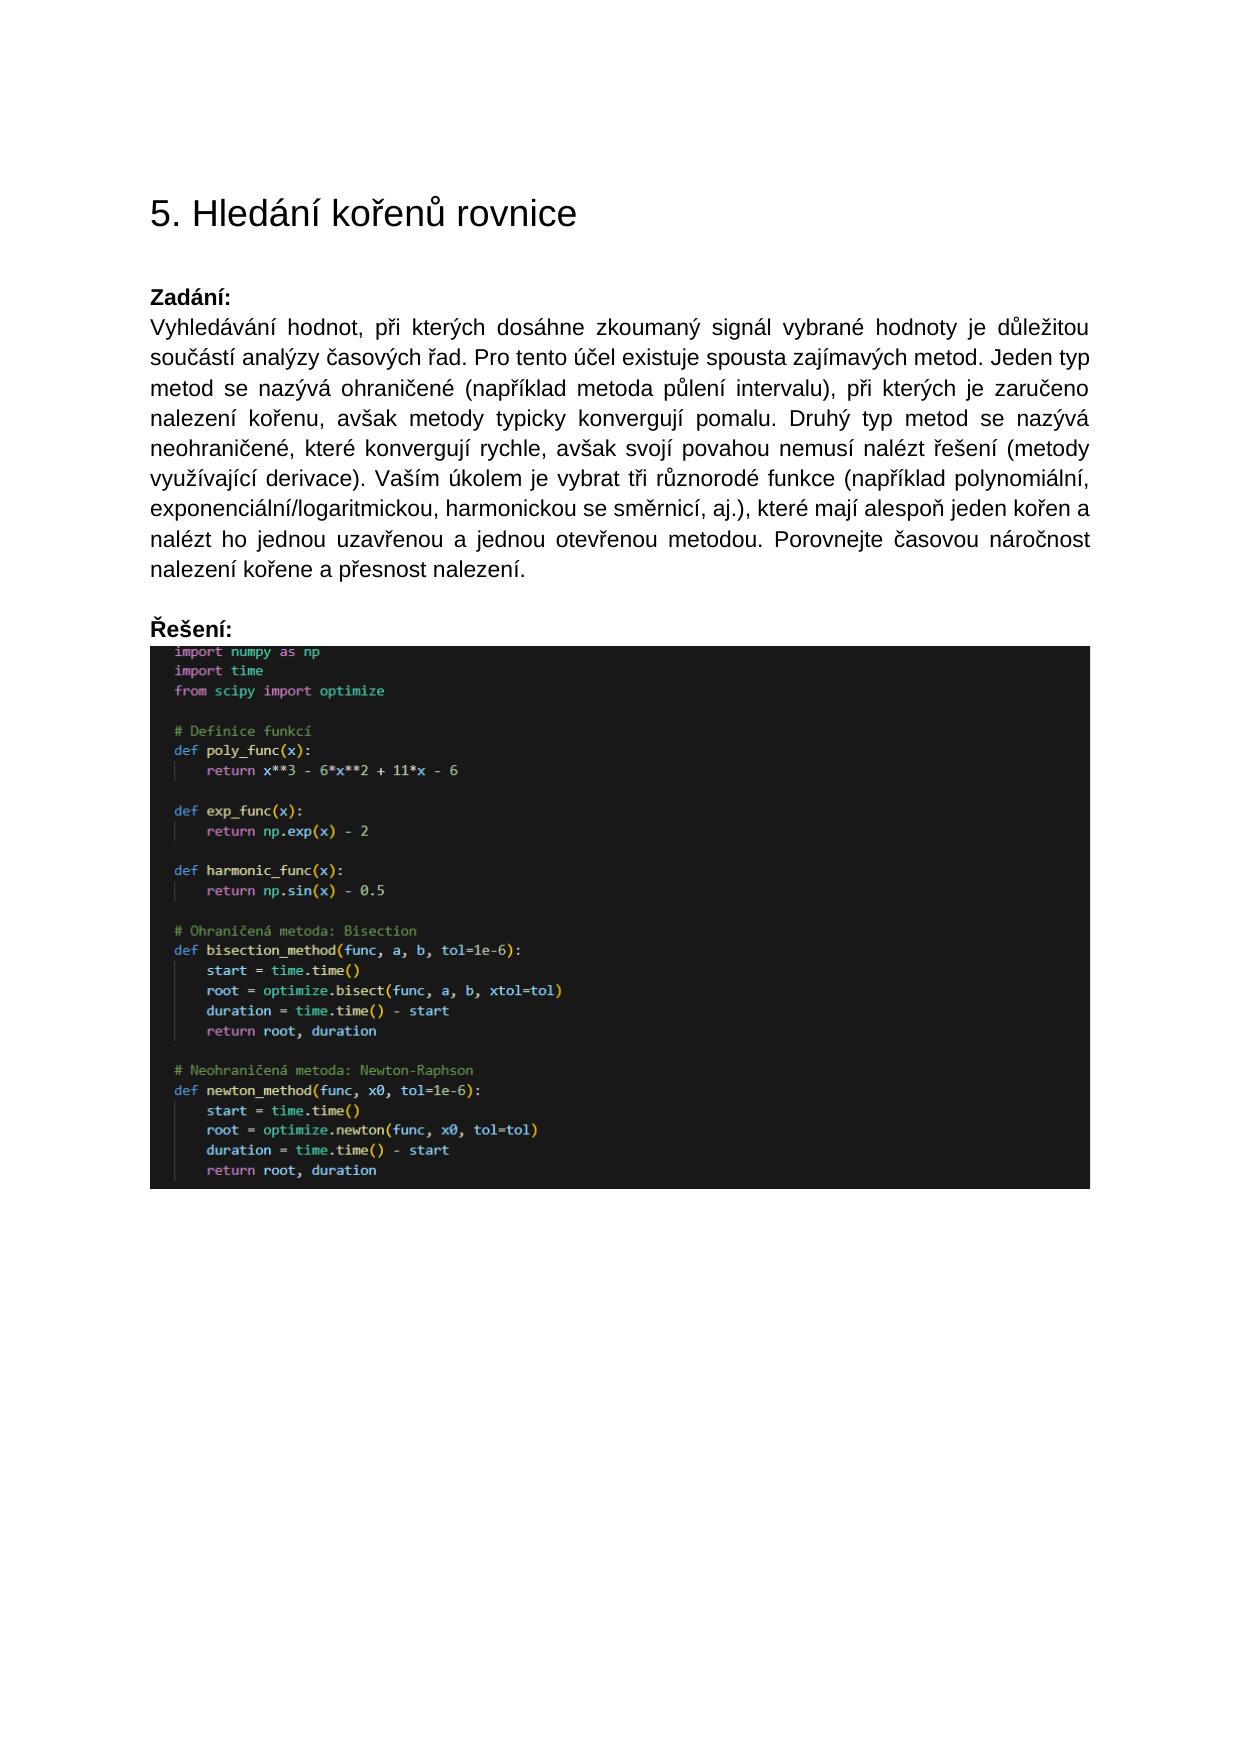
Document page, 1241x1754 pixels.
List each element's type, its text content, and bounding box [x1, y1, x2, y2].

text Zadání: [150, 284, 1090, 310]
subtitle 5. Hledání kořenů rovnice [150, 192, 1090, 235]
text Řešení: [150, 616, 1090, 643]
picture [150, 646, 1091, 1189]
text Vyhledávání hodnot, při kterých dosáhne zkoumaný signál vybrané hodnoty je důležitou součástí analýzy časových řad. Pro tento účel existuje spousta zajímavých metod. Jeden typ metod se nazývá ohraničené (například metoda půlení intervalu), při kterých je zaručeno nalezení kořenu, avšak metody typicky konvergují pomalu. Druhý typ metod se nazývá neohraničené, které konvergují rychle, avšak svojí povahou nemusí nalézt řešení (metody využívající derivace). Vaším úkolem je vybrat tři různorodé funkce (například polynomiální, exponenciální/logaritmickou, harmonickou se směrnicí, aj.), které mají alespoň jeden kořen a nalézt ho jednou uzavřenou a jednou otevřenou metodou. Porovnejte časovou náročnost nalezení kořene a přesnost nalezení. [150, 314, 1090, 582]
